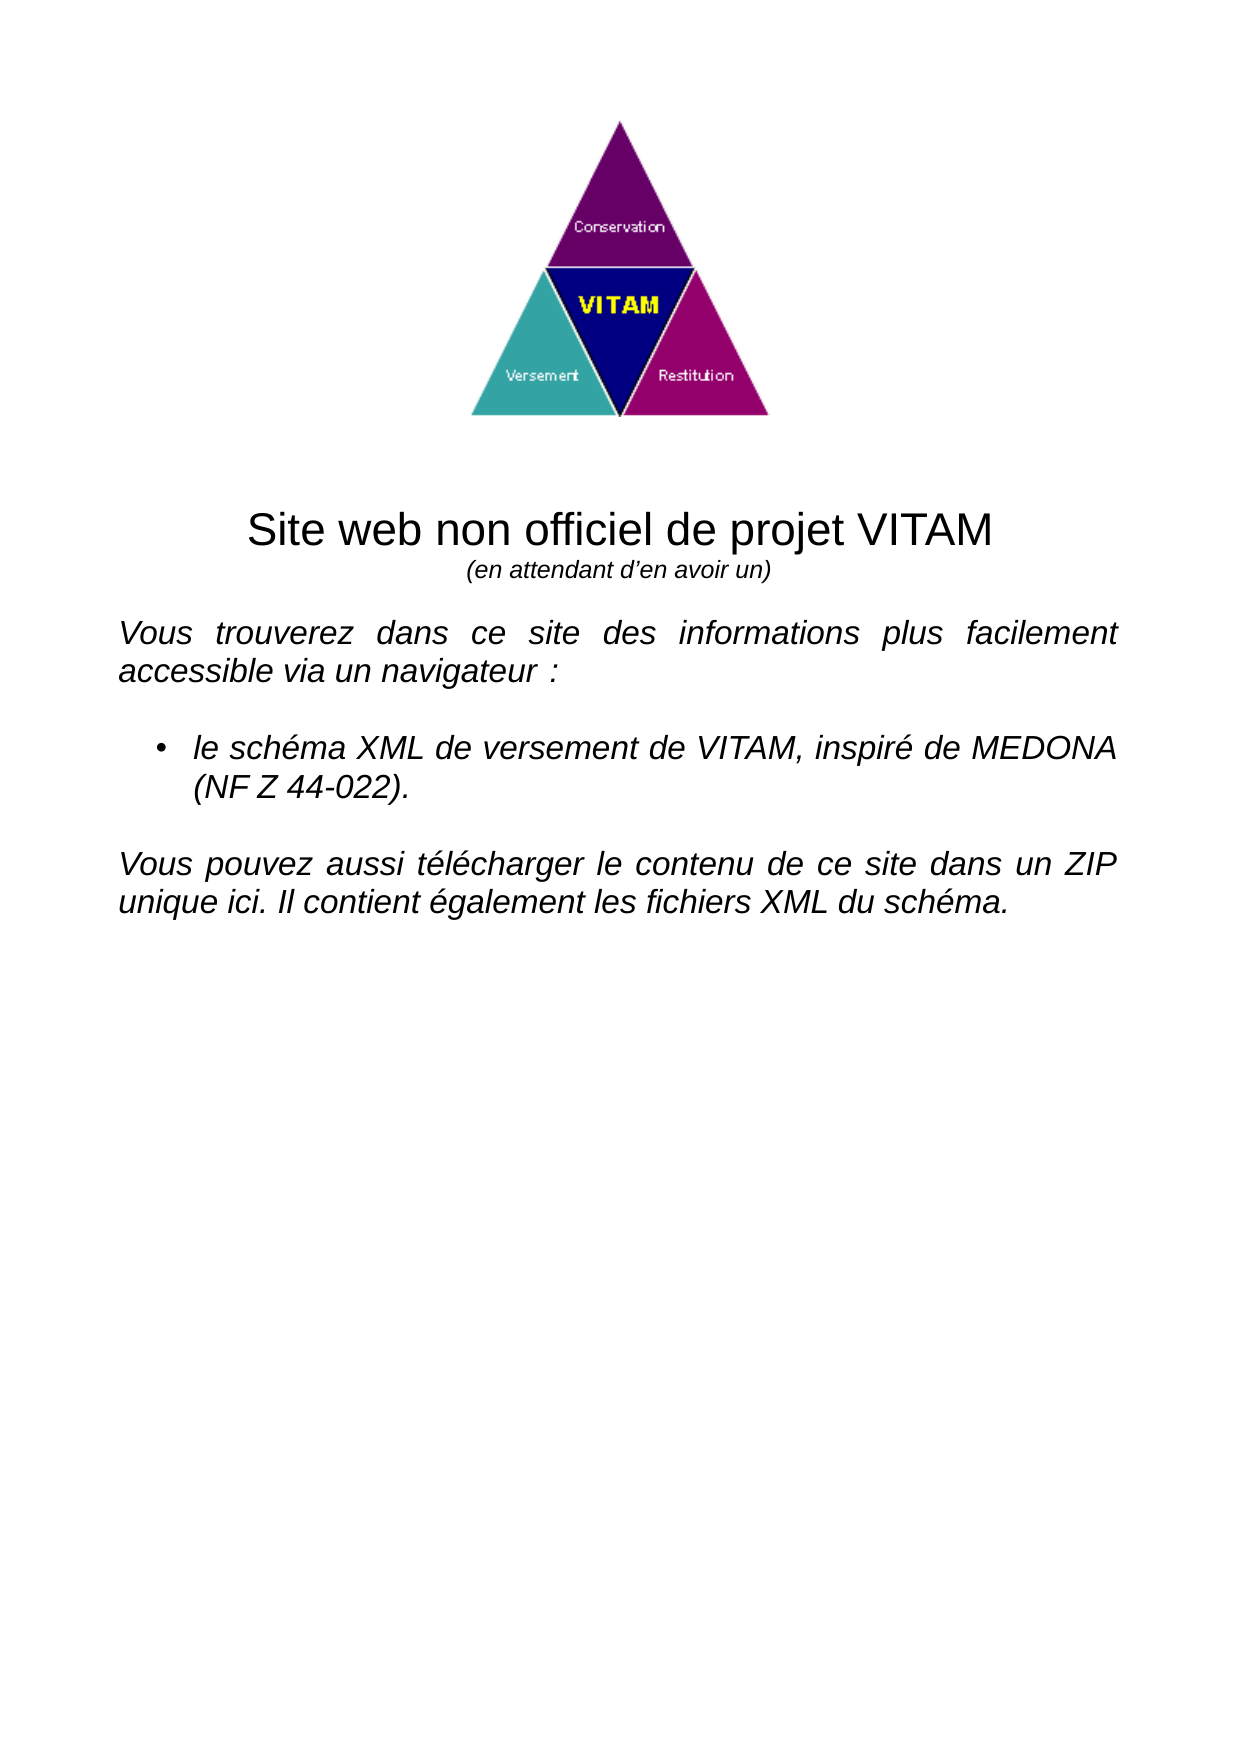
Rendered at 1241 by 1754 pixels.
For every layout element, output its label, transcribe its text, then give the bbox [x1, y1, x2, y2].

text Vous pouvez aussi télécharger le contenu de ce site dans un ZIP unique ici. Il contient également les fichiers XML du schéma. [118, 844, 1122, 921]
text (en attendant d’en avoir un) [118, 556, 1122, 584]
picture [469, 118, 771, 417]
list le schéma XML de versement de VITAM, inspiré de MEDONA (NF Z 44-022). [156, 728, 1122, 805]
text Site web non officiel de projet VITAM [118, 503, 1122, 556]
text Vous trouverez dans ce site des informations plus facilement accessible via un navigateur : [118, 613, 1122, 690]
